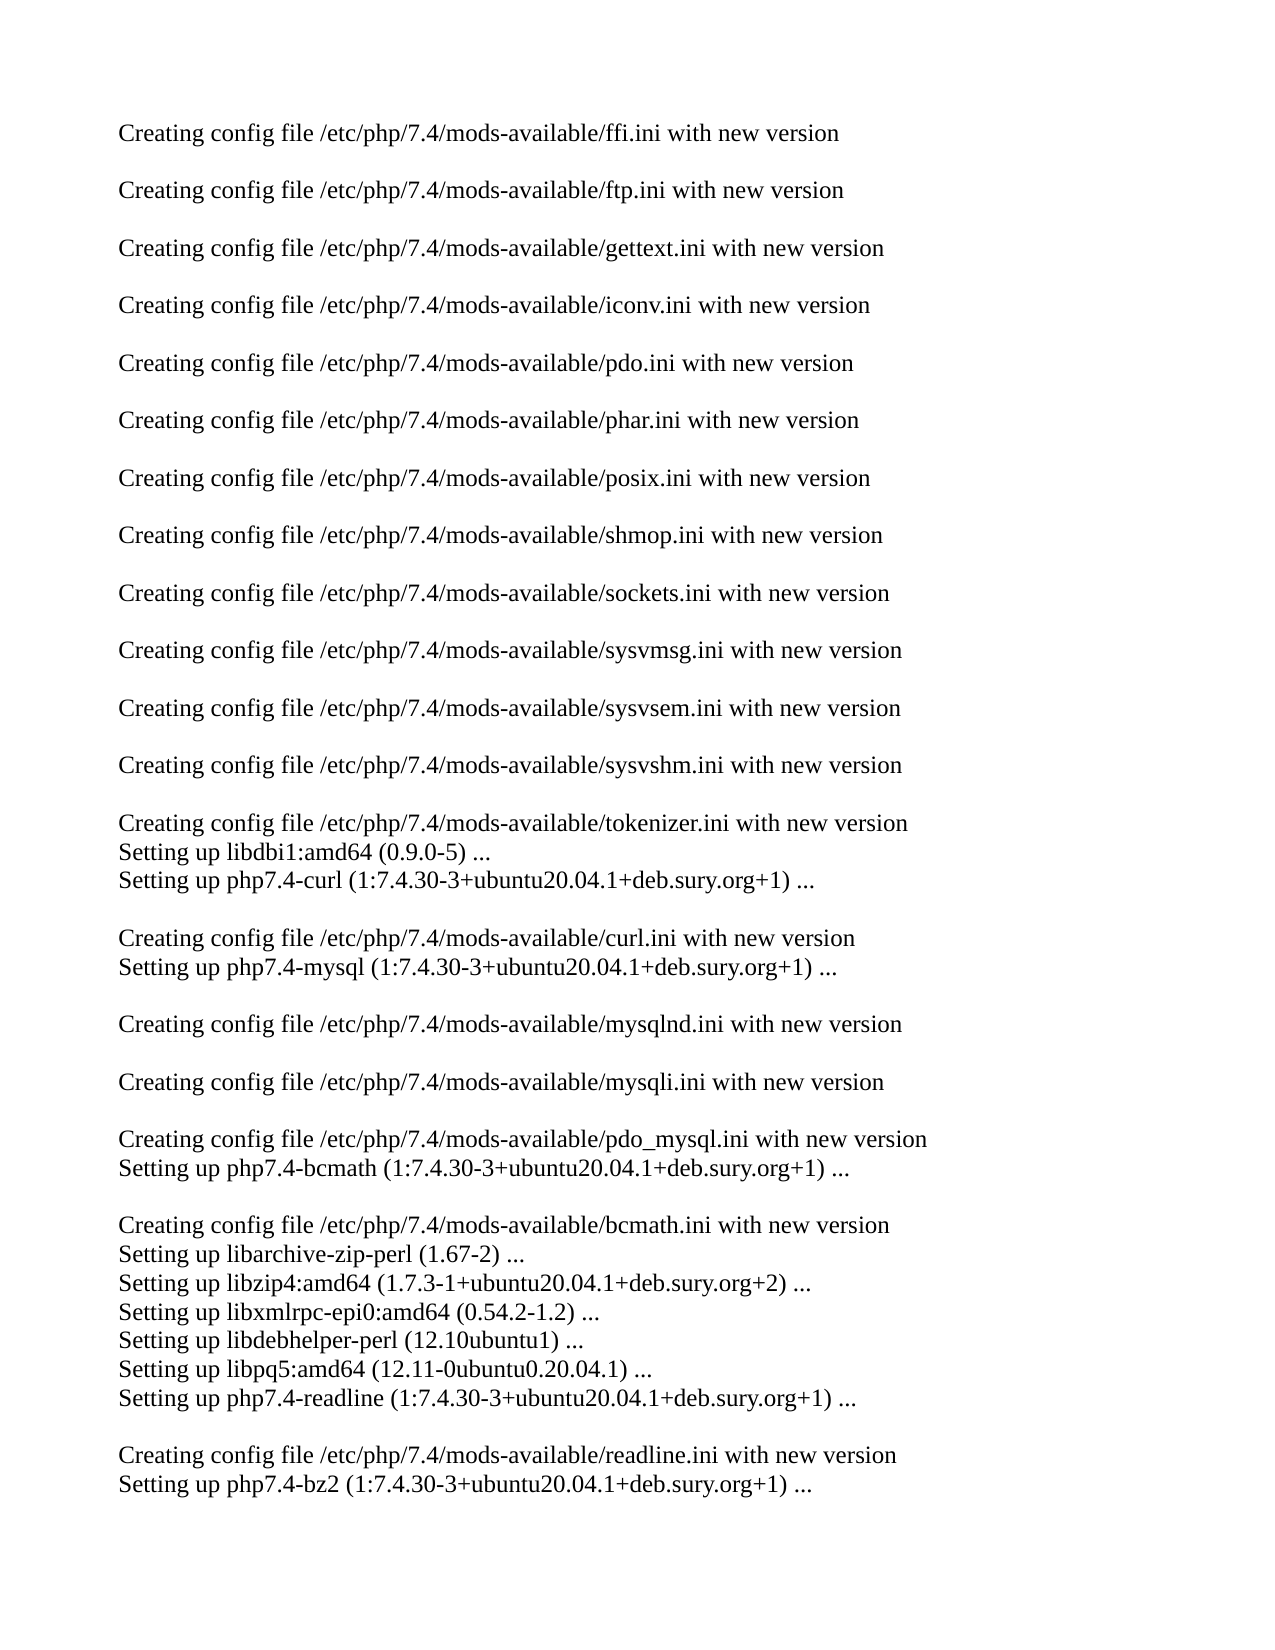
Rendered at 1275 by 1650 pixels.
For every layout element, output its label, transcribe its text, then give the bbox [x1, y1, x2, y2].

text Setting up php7.4-mysql (1:7.4.30-3+ubuntu20.04.1+deb.sury.org+1) ... [118, 952, 1157, 981]
text Creating config file /etc/php/7.4/mods-available/ftp.ini with new version [118, 176, 1157, 204]
text Creating config file /etc/php/7.4/mods-available/mysqli.ini with new version [118, 1067, 1157, 1096]
text Creating config file /etc/php/7.4/mods-available/phar.ini with new version [118, 406, 1157, 434]
text Setting up php7.4-curl (1:7.4.30-3+ubuntu20.04.1+deb.sury.org+1) ... [118, 866, 1157, 894]
text Creating config file /etc/php/7.4/mods-available/tokenizer.ini with new version [118, 808, 1157, 837]
text Creating config file /etc/php/7.4/mods-available/curl.ini with new version [118, 923, 1157, 952]
text Setting up php7.4-bz2 (1:7.4.30-3+ubuntu20.04.1+deb.sury.org+1) ... [118, 1469, 1157, 1498]
text Setting up libarchive-zip-perl (1.67-2) ... [118, 1239, 1157, 1268]
text Creating config file /etc/php/7.4/mods-available/sysvsem.ini with new version [118, 693, 1157, 722]
text Creating config file /etc/php/7.4/mods-available/ffi.ini with new version [118, 118, 1157, 147]
text Setting up libpq5:amd64 (12.11-0ubuntu0.20.04.1) ... [118, 1354, 1157, 1383]
text Creating config file /etc/php/7.4/mods-available/readline.ini with new version [118, 1441, 1157, 1469]
text Setting up php7.4-bcmath (1:7.4.30-3+ubuntu20.04.1+deb.sury.org+1) ... [118, 1153, 1157, 1182]
text Setting up libxmlrpc-epi0:amd64 (0.54.2-1.2) ... [118, 1297, 1157, 1326]
text Setting up libdbi1:amd64 (0.9.0-5) ... [118, 837, 1157, 866]
text Creating config file /etc/php/7.4/mods-available/mysqlnd.ini with new version [118, 1009, 1157, 1038]
text Creating config file /etc/php/7.4/mods-available/sockets.ini with new version [118, 578, 1157, 607]
text Creating config file /etc/php/7.4/mods-available/posix.ini with new version [118, 463, 1157, 492]
text Setting up libzip4:amd64 (1.7.3-1+ubuntu20.04.1+deb.sury.org+2) ... [118, 1268, 1157, 1297]
text Setting up libdebhelper-perl (12.10ubuntu1) ... [118, 1326, 1157, 1354]
text Creating config file /etc/php/7.4/mods-available/shmop.ini with new version [118, 521, 1157, 549]
text Creating config file /etc/php/7.4/mods-available/sysvshm.ini with new version [118, 751, 1157, 779]
text Creating config file /etc/php/7.4/mods-available/iconv.ini with new version [118, 291, 1157, 319]
text Creating config file /etc/php/7.4/mods-available/pdo_mysql.ini with new version [118, 1124, 1157, 1153]
text Creating config file /etc/php/7.4/mods-available/pdo.ini with new version [118, 348, 1157, 377]
text Creating config file /etc/php/7.4/mods-available/bcmath.ini with new version [118, 1211, 1157, 1239]
text Setting up php7.4-readline (1:7.4.30-3+ubuntu20.04.1+deb.sury.org+1) ... [118, 1383, 1157, 1412]
text Creating config file /etc/php/7.4/mods-available/sysvmsg.ini with new version [118, 636, 1157, 664]
text Creating config file /etc/php/7.4/mods-available/gettext.ini with new version [118, 233, 1157, 262]
